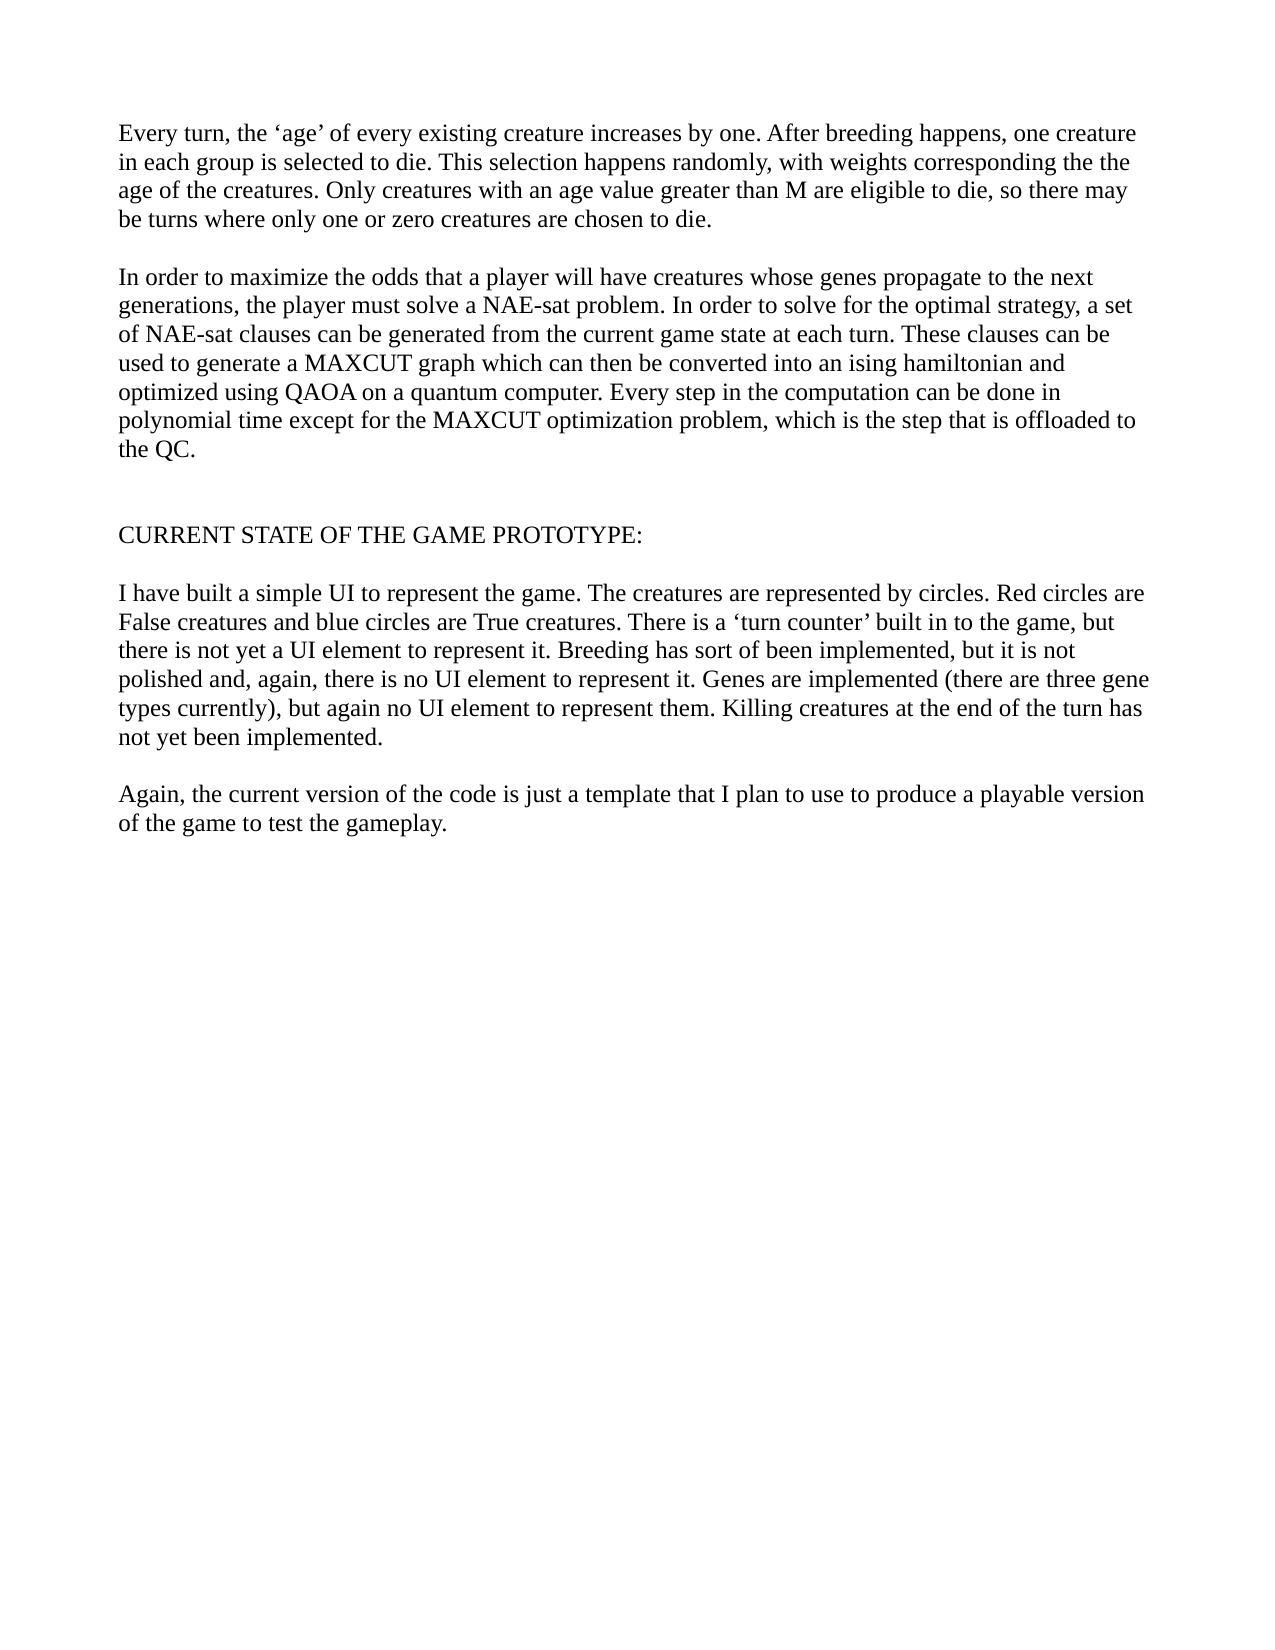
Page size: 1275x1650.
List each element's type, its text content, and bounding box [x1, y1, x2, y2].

text Every turn, the ‘age’ of every existing creature increases by one. After breeding happens, one creature in each group is selected to die. This selection happens randomly, with weights corresponding the the age of the creatures. Only creatures with an age value greater than M are eligible to die, so there may be turns where only one or zero creatures are chosen to die. [118, 118, 1157, 233]
text I have built a simple UI to represent the game. The creatures are represented by circles. Red circles are False creatures and blue circles are True creatures. There is a ‘turn counter’ built in to the game, but there is not yet a UI element to represent it. Breeding has sort of been implemented, but it is not polished and, again, there is no UI element to represent it. Genes are implemented (there are three gene types currently), but again no UI element to represent them. Killing creatures at the end of the turn has not yet been implemented. [118, 578, 1157, 751]
text Again, the current version of the code is just a template that I plan to use to produce a playable version of the game to test the gameplay. [118, 779, 1157, 837]
text CURRENT STATE OF THE GAME PROTOTYPE: [118, 521, 1157, 549]
text In order to maximize the odds that a player will have creatures whose genes propagate to the next generations, the player must solve a NAE-sat problem. In order to solve for the optimal strategy, a set of NAE-sat clauses can be generated from the current game state at each turn. These clauses can be used to generate a MAXCUT graph which can then be converted into an ising hamiltonian and optimized using QAOA on a quantum computer. Every step in the computation can be done in polynomial time except for the MAXCUT optimization problem, which is the step that is offloaded to the QC. [118, 262, 1157, 463]
